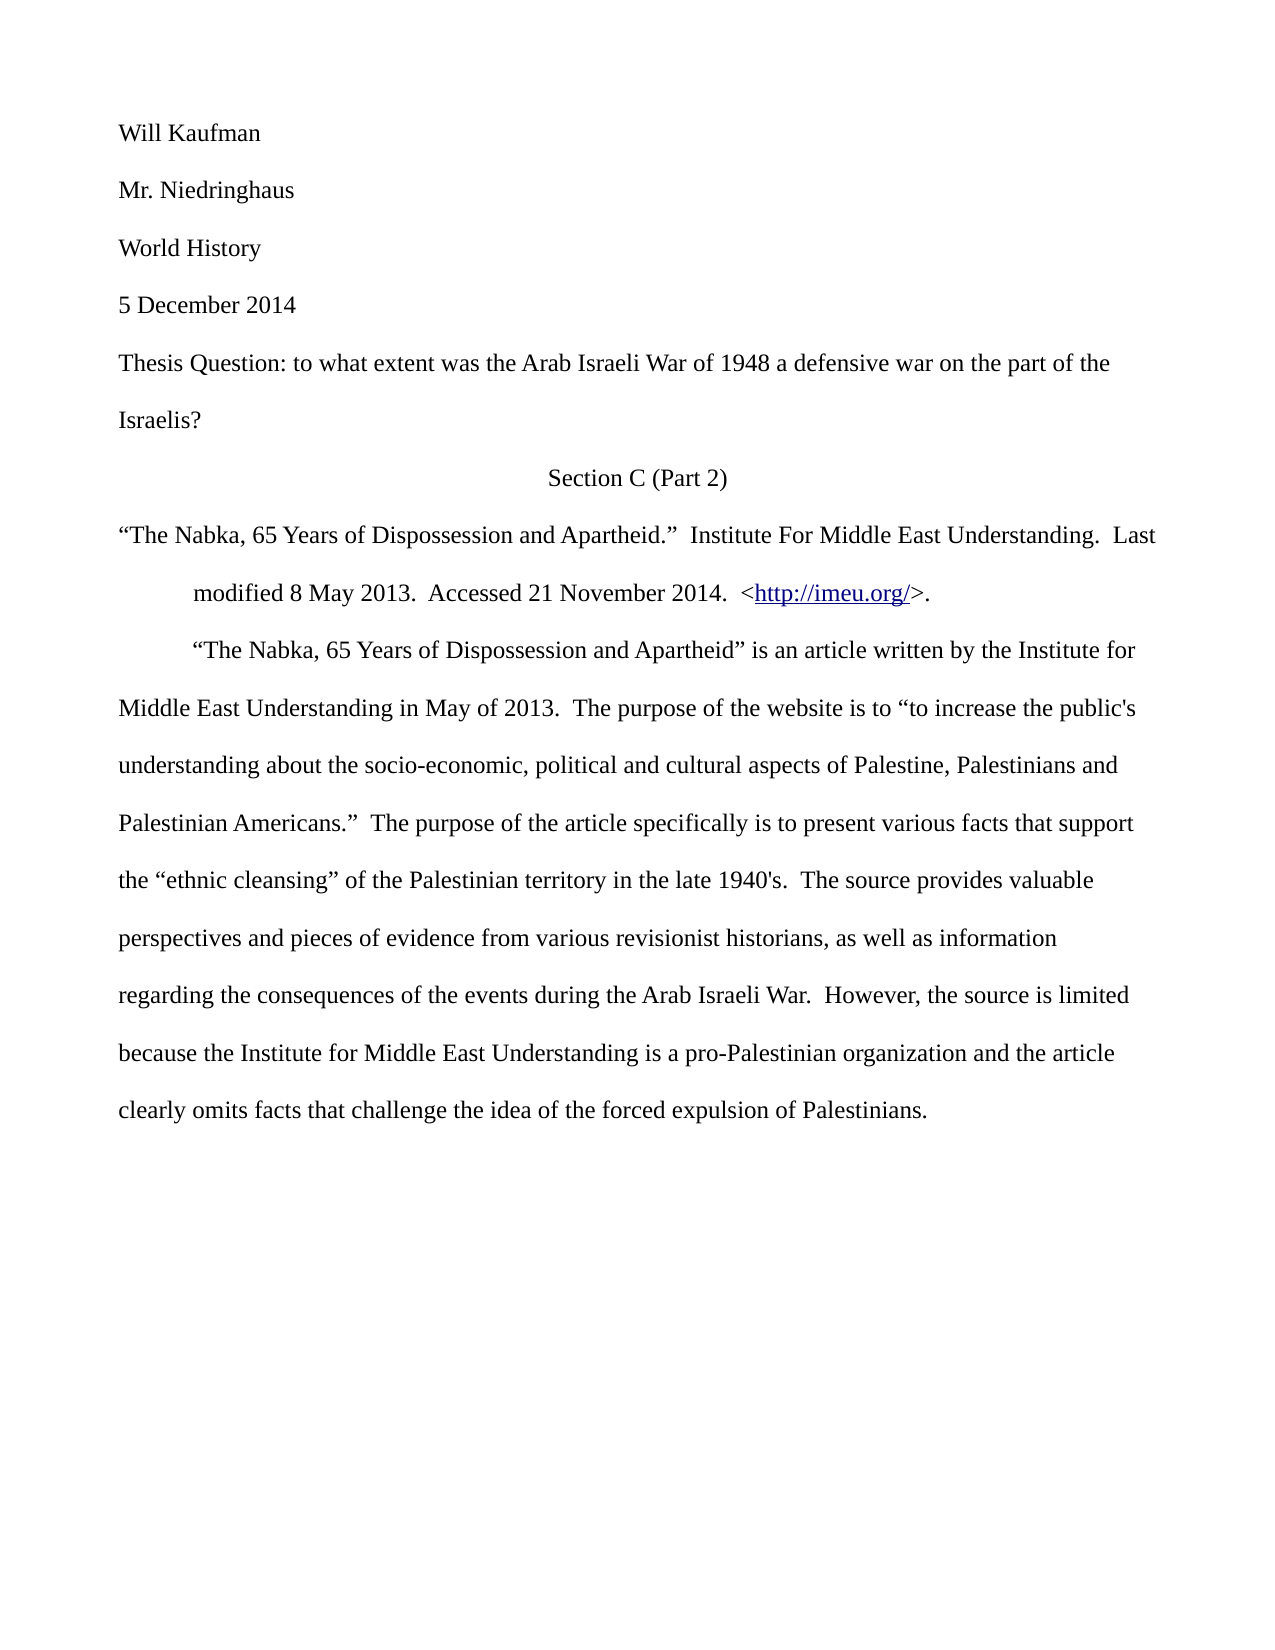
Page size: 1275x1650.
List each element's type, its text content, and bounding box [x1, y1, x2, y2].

text Mr. Niedringhaus [118, 176, 1157, 204]
text Thesis Question: to what extent was the Arab Israeli War of 1948 a defensive war on the part of the Israelis? [118, 348, 1157, 434]
text 5 December 2014 [118, 291, 1157, 319]
text Will Kaufman [118, 118, 1157, 147]
text “The Nabka, 65 Years of Dispossession and Apartheid.” Institute For Middle East Understanding. Last modified 8 May 2013. Accessed 21 November 2014. <http://imeu.org/>. [118, 521, 1157, 607]
text Section C (Part 2) [118, 463, 1157, 492]
text World History [118, 233, 1157, 262]
text “The Nabka, 65 Years of Dispossession and Apartheid” is an article written by the Institute for Middle East Understanding in May of 2013. The purpose of the website is to “to increase the public's understanding about the socio-economic, political and cultural aspects of Palestine, Palestinians and Palestinian Americans.” The purpose of the article specifically is to present various facts that support the “ethnic cleansing” of the Palestinian territory in the late 1940's. The source provides valuable perspectives and pieces of evidence from various revisionist historians, as well as information regarding the consequences of the events during the Arab Israeli War. However, the source is limited because the Institute for Middle East Understanding is a pro-Palestinian organization and the article clearly omits facts that challenge the idea of the forced expulsion of Palestinians. [118, 636, 1157, 1124]
